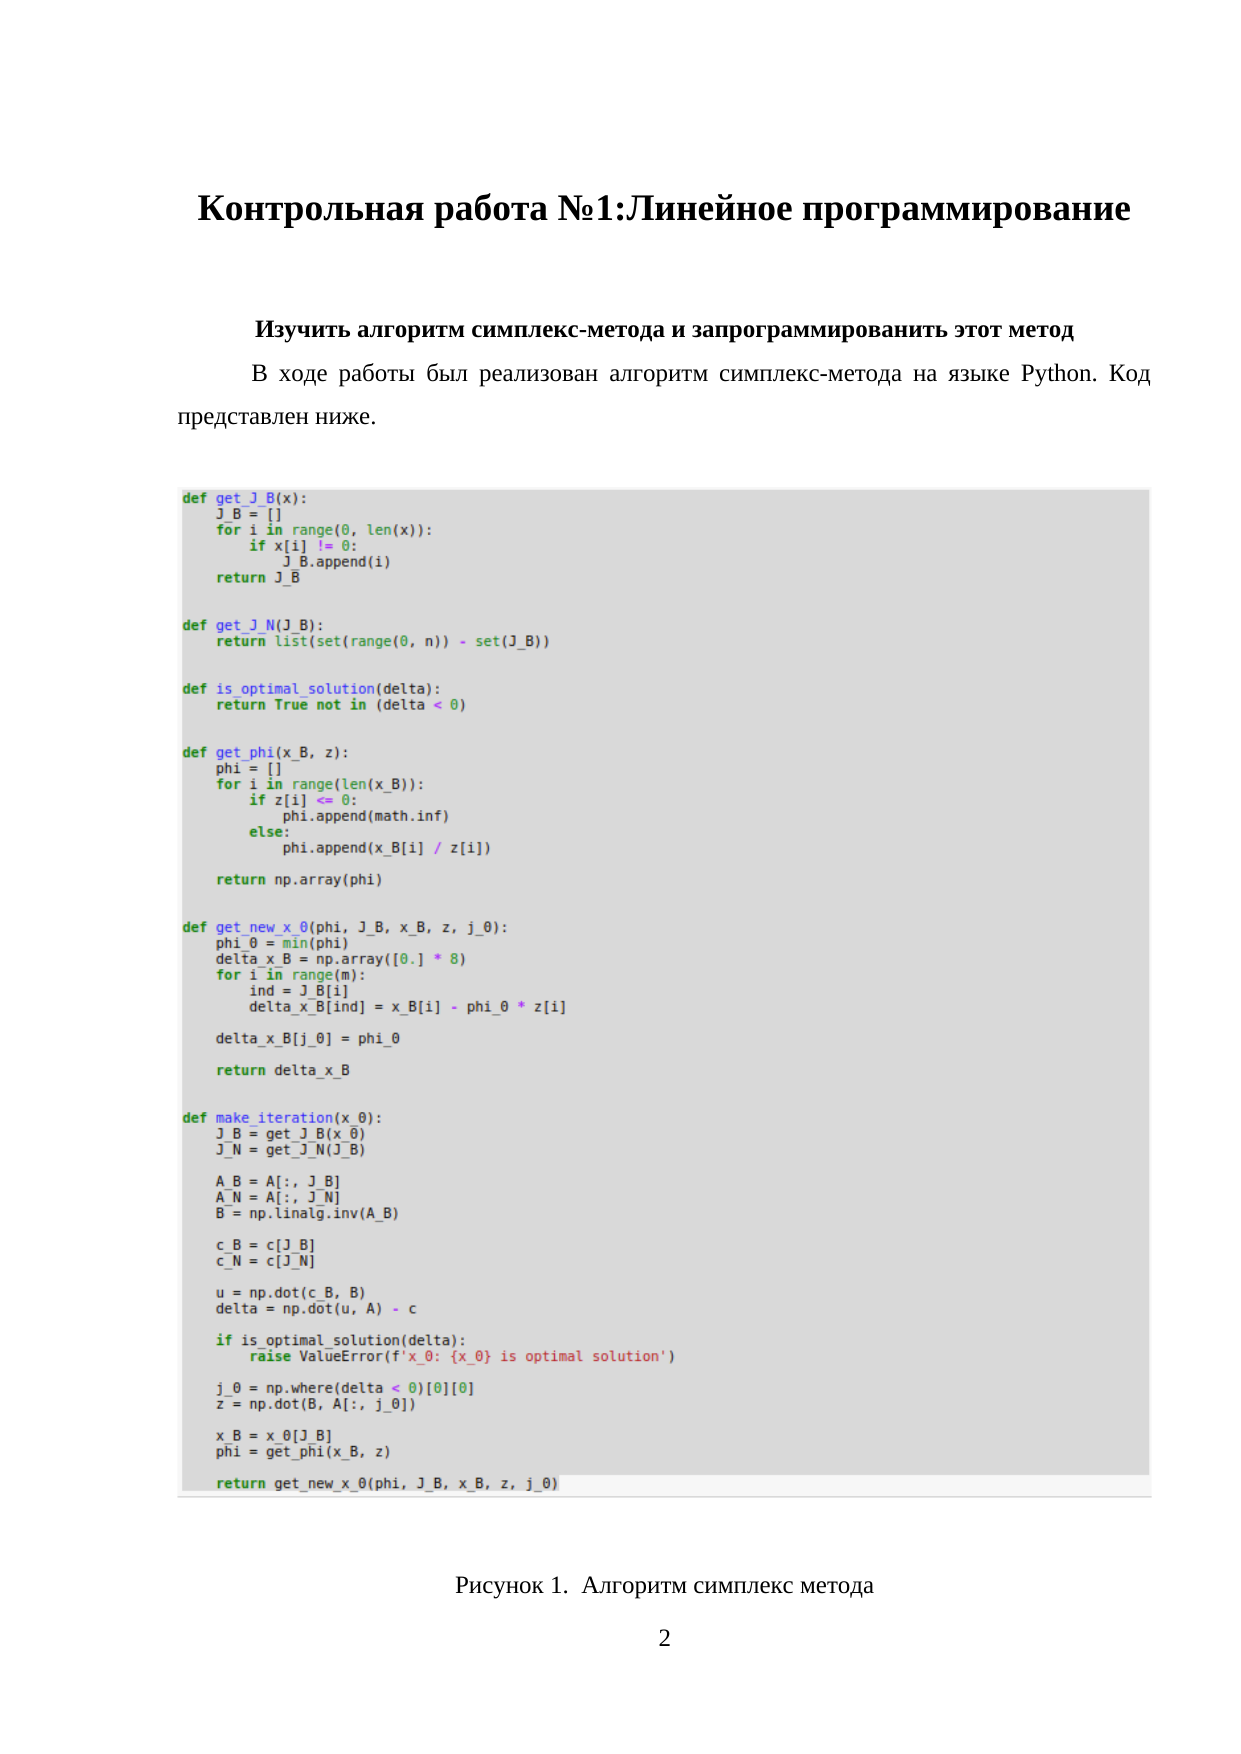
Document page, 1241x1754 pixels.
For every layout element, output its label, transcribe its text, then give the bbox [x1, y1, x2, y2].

text В ходе работы был реализован алгоритм симплекс-метода на языке Python. Код представлен ниже. [177, 358, 1152, 429]
text Изучить алгоритм симплекс-метода и запрограммированить этот метод [177, 314, 1152, 343]
text Рисунок 1. Алгоритм симплекс метода [177, 1570, 1152, 1599]
picture [177, 487, 1152, 1499]
text Контрольная работа №1:Линейное программирование [177, 185, 1152, 228]
